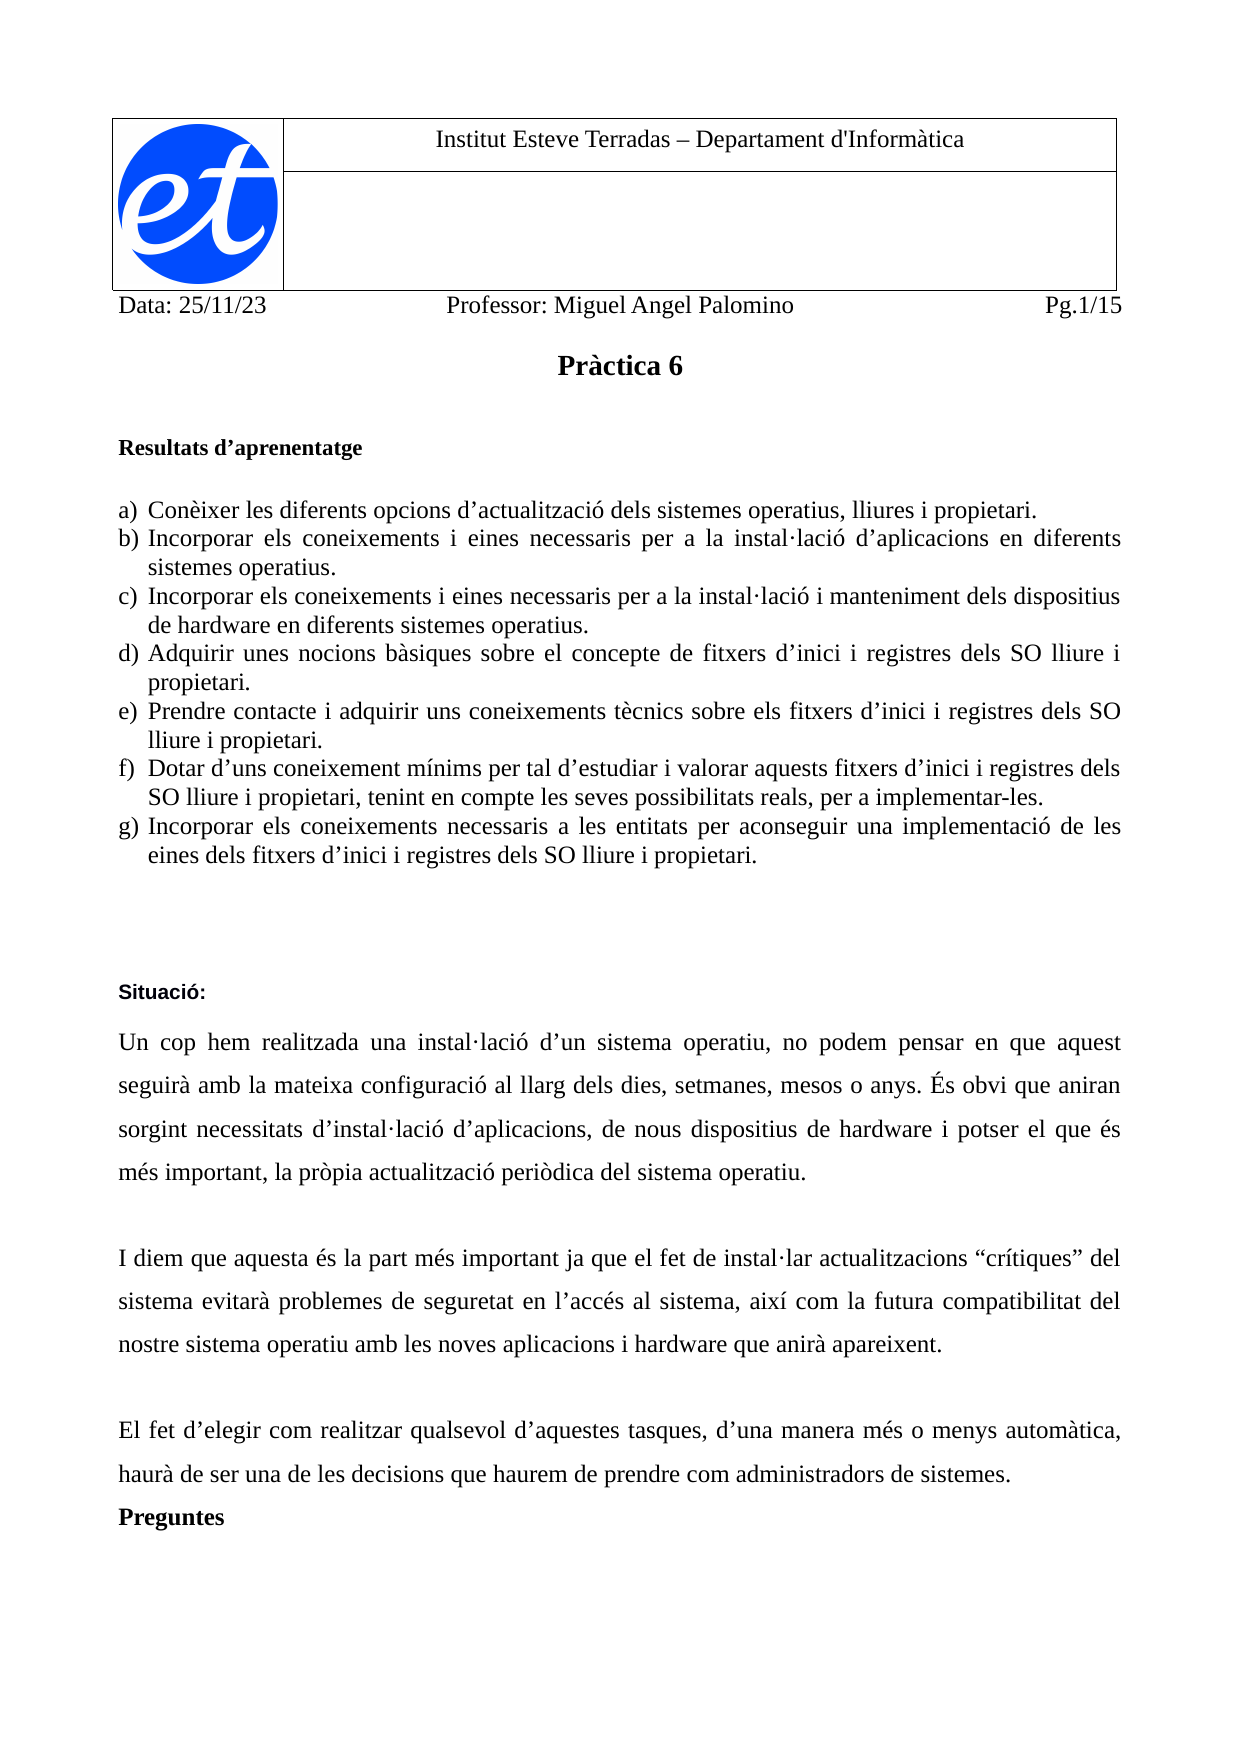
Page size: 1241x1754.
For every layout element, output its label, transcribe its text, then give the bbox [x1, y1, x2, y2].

list Dotar d’uns coneixement mínims per tal d’estudiar i valorar aquests fitxers d’inici i registres dels SO lliure i propietari, tenint en compte les seves possibilitats reals, per a implementar-les. [118, 753, 1122, 811]
list Prendre contacte i adquirir uns coneixements tècnics sobre els fitxers d’inici i registres dels SO lliure i propietari. [118, 696, 1122, 753]
picture [118, 124, 278, 284]
text Pràctica 6 [118, 348, 1122, 381]
list Incorporar els coneixements necessaris a les entitats per aconseguir una implementació de les eines dels fitxers d’inici i registres dels SO lliure i propietari. [118, 811, 1122, 868]
text Preguntes [118, 1502, 1122, 1531]
list Incorporar els coneixements i eines necessaris per a la instal·lació i manteniment dels dispositius de hardware en diferents sistemes operatius. [118, 581, 1122, 638]
text El fet d’elegir com realitzar qualsevol d’aquestes tasques, d’una manera més o menys automàtica, haurà de ser una de les decisions que haurem de prendre com administradors de sistemes. [118, 1416, 1122, 1487]
text Situació: [118, 979, 1122, 1003]
text Resultats d’aprenentatge [118, 434, 1122, 460]
list Adquirir unes nocions bàsiques sobre el concepte de fitxers d’inici i registres dels SO lliure i propietari. [118, 638, 1122, 696]
text Un cop hem realitzada una instal·lació d’un sistema operatiu, no podem pensar en que aquest seguirà amb la mateixa configuració al llarg dels dies, setmanes, mesos o anys. És obvi que aniran sorgint necessitats d’instal·lació d’aplicacions, de nous dispositius de hardware i potser el que és més important, la pròpia actualització periòdica del sistema operatiu. [118, 1027, 1122, 1186]
text I diem que aquesta és la part més important ja que el fet de instal·lar actualitzacions “crítiques” del sistema evitarà problemes de seguretat en l’accés al sistema, així com la futura compatibilitat del nostre sistema operatiu amb les noves aplicacions i hardware que anirà apareixent. [118, 1243, 1122, 1358]
list Conèixer les diferents opcions d’actualització dels sistemes operatius, lliures i propietari. [118, 495, 1122, 523]
list Incorporar els coneixements i eines necessaris per a la instal·lació d’aplicacions en diferents sistemes operatius. [118, 523, 1122, 581]
